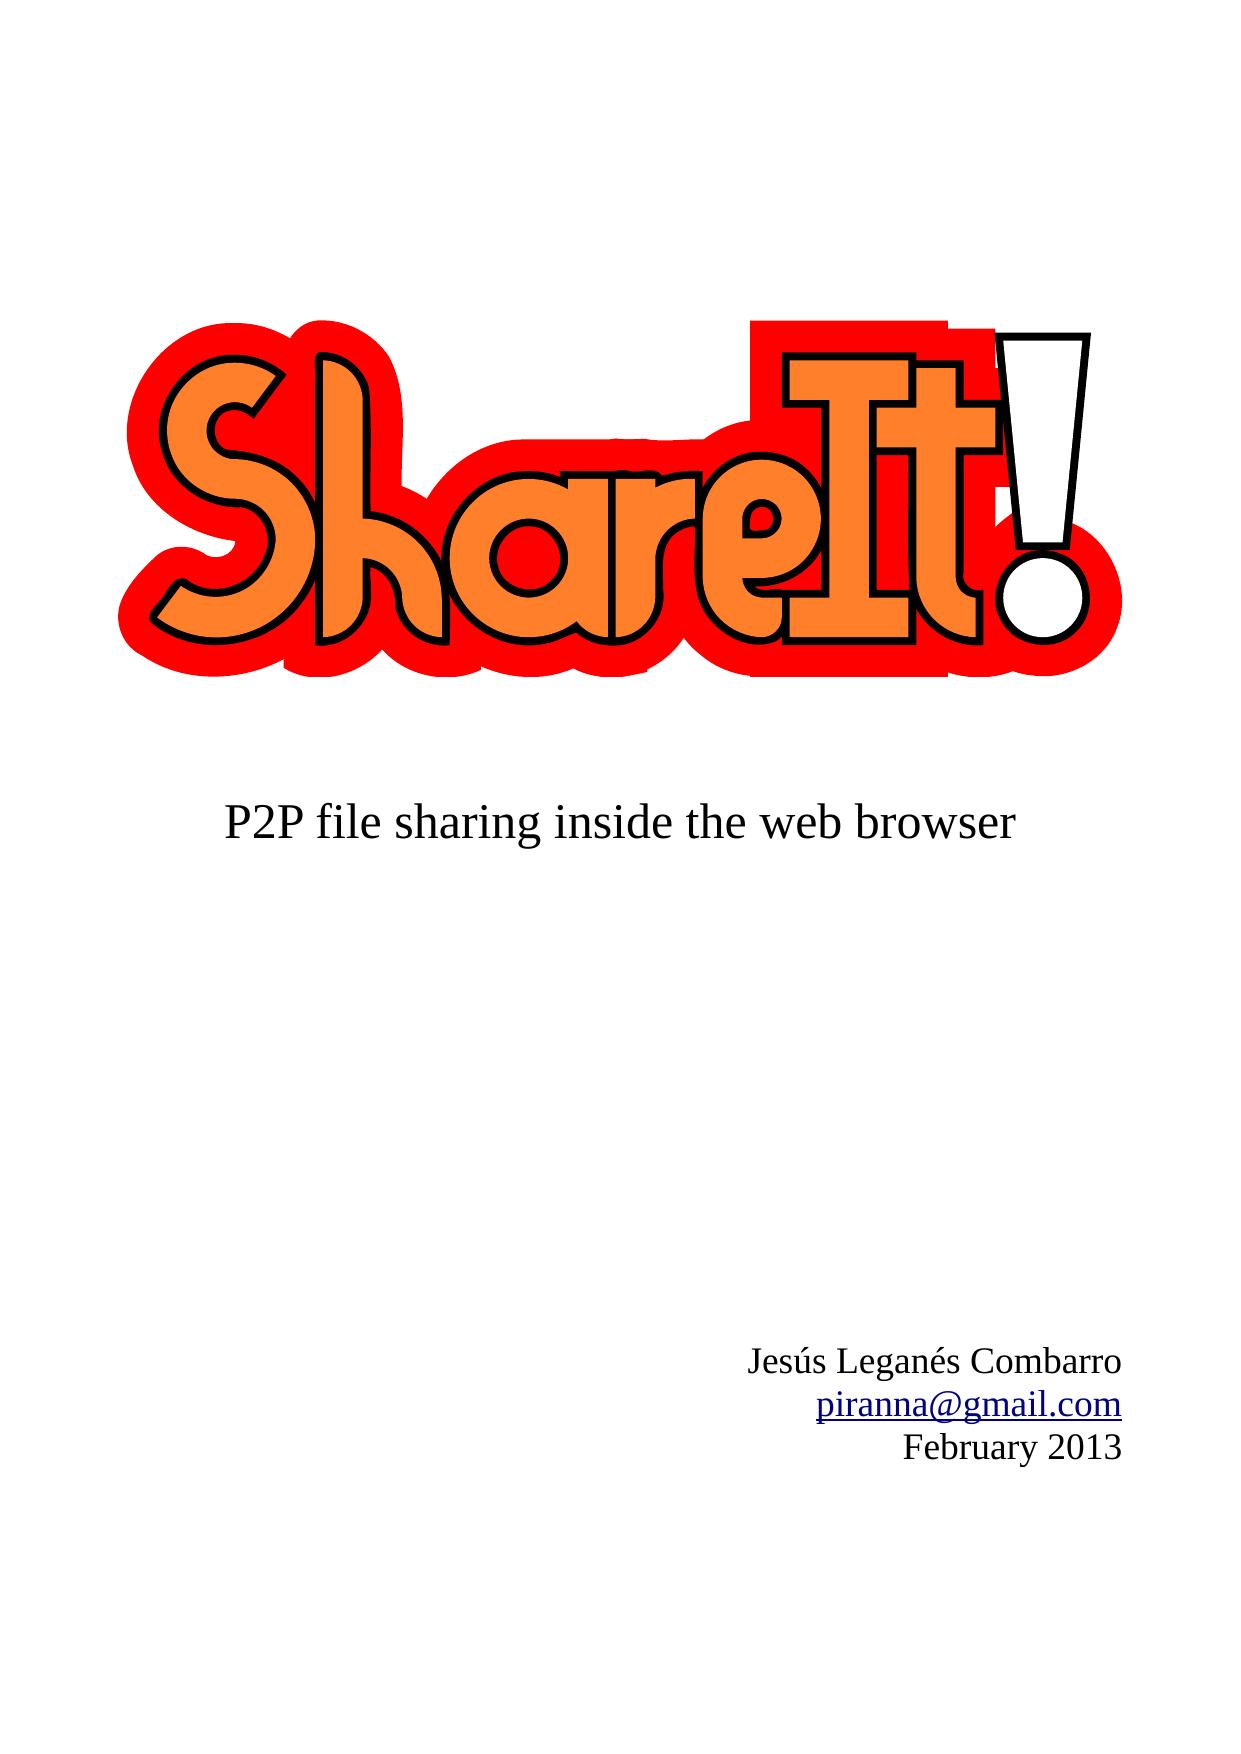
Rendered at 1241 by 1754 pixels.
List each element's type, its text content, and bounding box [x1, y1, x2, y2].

text P2P file sharing inside the web browser [118, 792, 1122, 849]
text piranna@gmail.com [118, 1381, 1122, 1424]
text February 2013 [118, 1424, 1122, 1468]
text Jesús Leganés Combarro [118, 1338, 1122, 1381]
